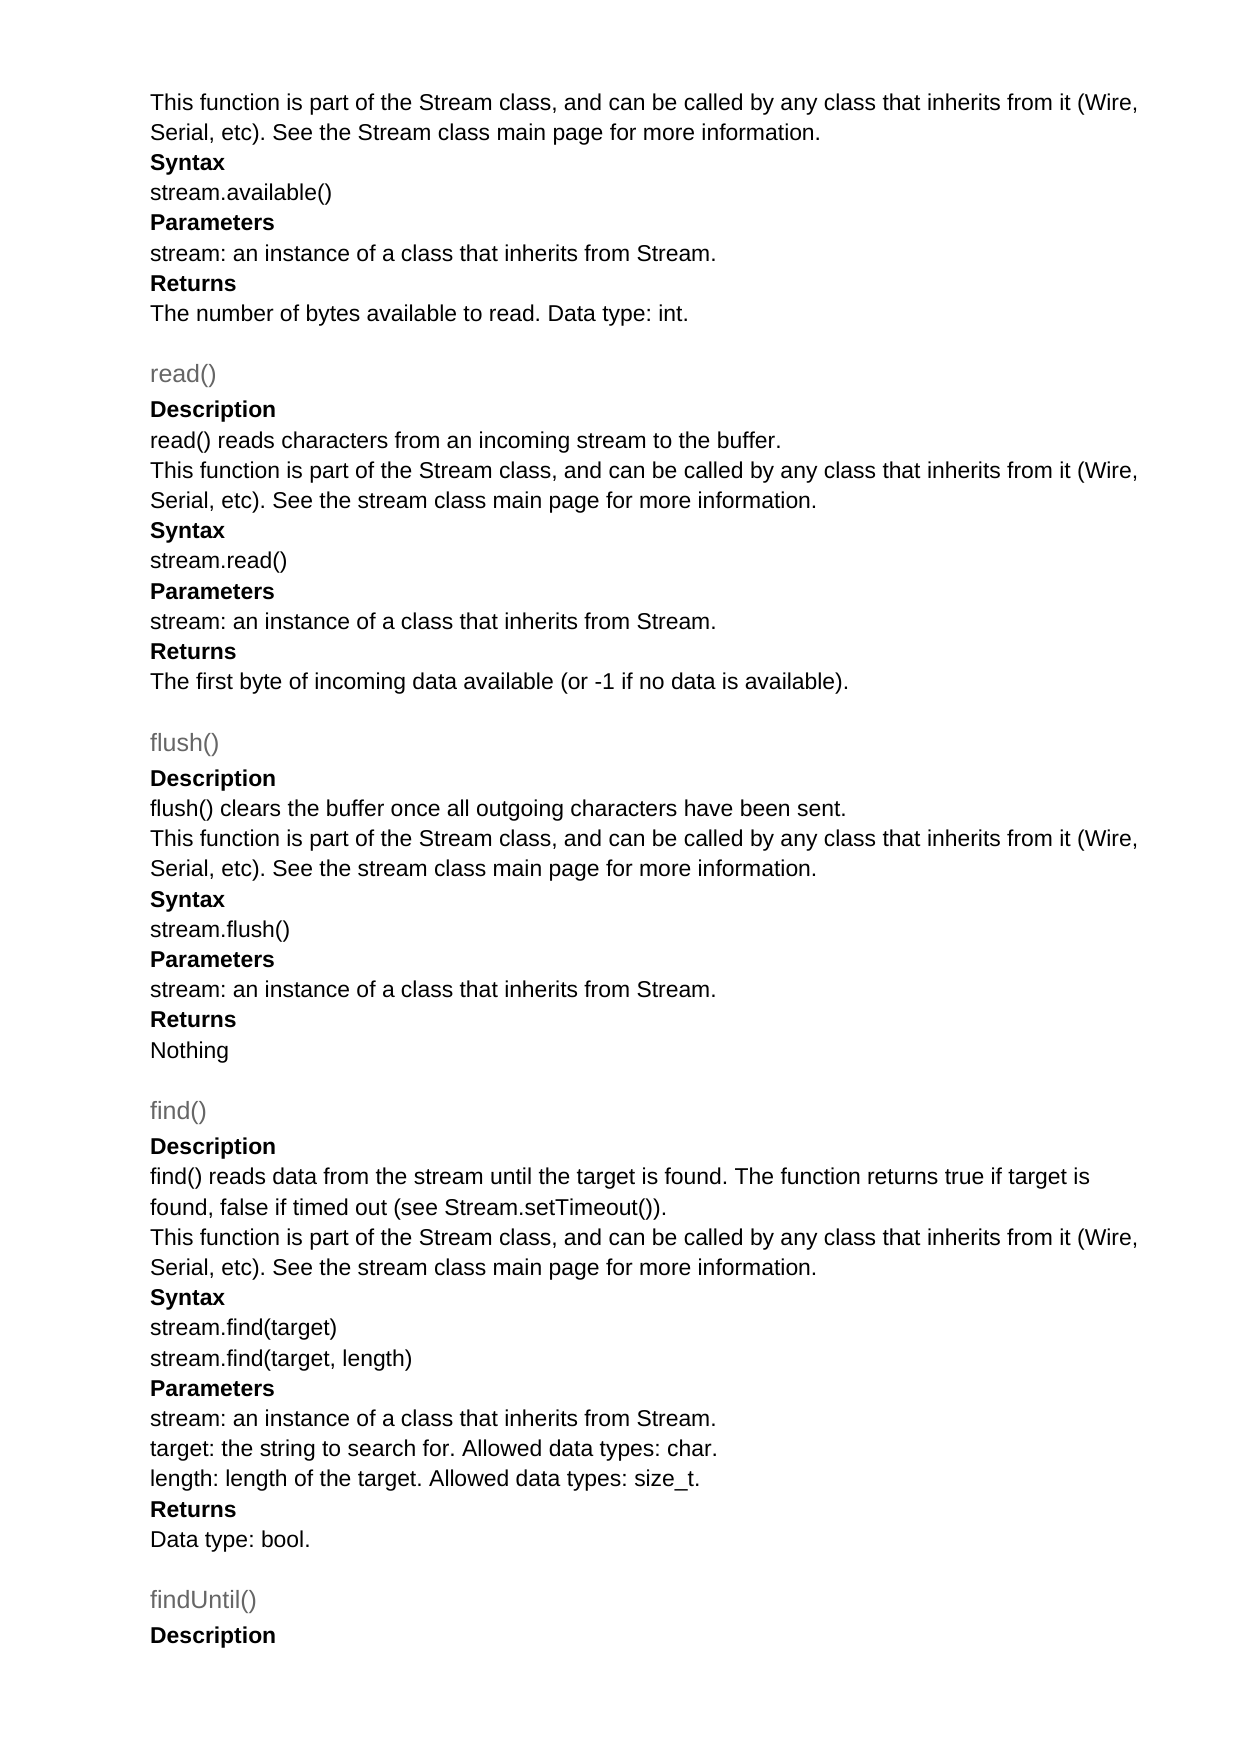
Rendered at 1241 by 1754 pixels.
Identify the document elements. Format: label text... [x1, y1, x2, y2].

text Syntax [150, 517, 1152, 544]
text read() reads characters from an incoming stream to the buffer. [150, 427, 1152, 453]
text Parameters [150, 946, 1152, 972]
text find() reads data from the stream until the target is found. The function returns true if target is found, false if timed out (see Stream.setTimeout()). [150, 1163, 1152, 1220]
text Syntax [150, 149, 1152, 175]
text Parameters [150, 1375, 1152, 1401]
text Description [150, 396, 1152, 423]
text stream: an instance of a class that inherits from Stream. [150, 1405, 1152, 1431]
text length: length of the target. Allowed data types: size_t. [150, 1465, 1152, 1492]
text Description [150, 1133, 1152, 1159]
text stream: an instance of a class that inherits from Stream. [150, 976, 1152, 1003]
text Returns [150, 270, 1152, 296]
text stream: an instance of a class that inherits from Stream. [150, 239, 1152, 266]
text stream.read() [150, 547, 1152, 574]
text Returns [150, 1006, 1152, 1033]
text Description [150, 1622, 1152, 1649]
text This function is part of the Stream class, and can be called by any class that inherits from it (Wire, Serial, etc). See the stream class main page for more information. [150, 457, 1152, 513]
text Syntax [150, 1284, 1152, 1311]
text stream.available() [150, 179, 1152, 206]
text stream.flush() [150, 916, 1152, 942]
text Nothing [150, 1037, 1152, 1063]
text Returns [150, 638, 1152, 664]
subtitle read() [150, 359, 1152, 388]
text This function is part of the Stream class, and can be called by any class that inherits from it (Wire, Serial, etc). See the stream class main page for more information. [150, 1224, 1152, 1280]
text Parameters [150, 209, 1152, 236]
subtitle findUntil() [150, 1585, 1152, 1614]
text The first byte of incoming data available (or -1 if no data is available). [150, 668, 1152, 695]
text Syntax [150, 886, 1152, 912]
text This function is part of the Stream class, and can be called by any class that inherits from it (Wire, Serial, etc). See the Stream class main page for more information. [150, 88, 1152, 145]
text flush() clears the buffer once all outgoing characters have been sent. [150, 795, 1152, 821]
text Description [150, 765, 1152, 791]
text This function is part of the Stream class, and can be called by any class that inherits from it (Wire, Serial, etc). See the stream class main page for more information. [150, 825, 1152, 882]
text stream: an instance of a class that inherits from Stream. [150, 608, 1152, 634]
text stream.find(target, length) [150, 1344, 1152, 1371]
subtitle flush() [150, 728, 1152, 756]
text target: the string to search for. Allowed data types: char. [150, 1435, 1152, 1462]
text Data type: bool. [150, 1526, 1152, 1552]
text Returns [150, 1496, 1152, 1522]
text stream.find(target) [150, 1314, 1152, 1341]
text The number of bytes available to read. Data type: int. [150, 300, 1152, 326]
text Parameters [150, 578, 1152, 604]
subtitle find() [150, 1096, 1152, 1125]
